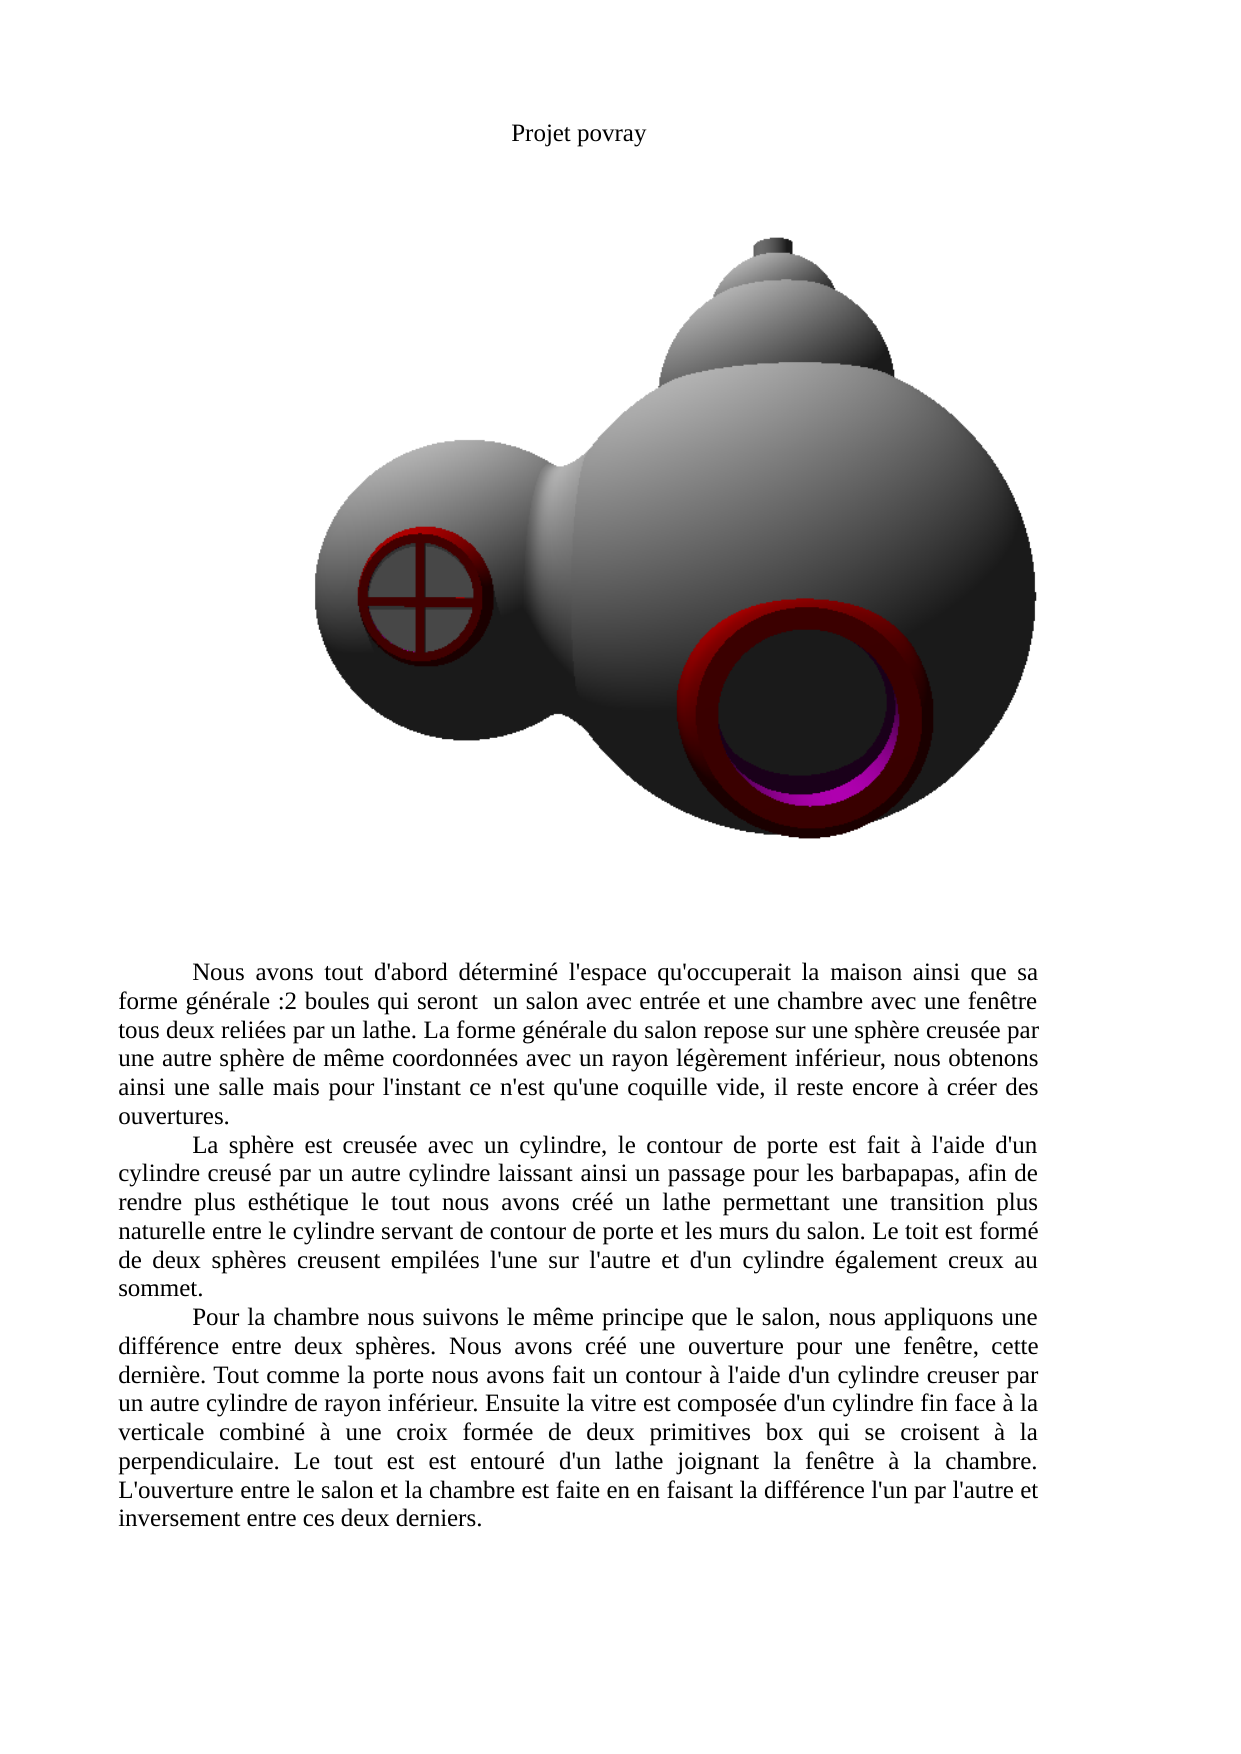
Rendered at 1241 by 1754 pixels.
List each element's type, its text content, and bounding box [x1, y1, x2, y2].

text Pour la chambre nous suivons le même principe que le salon, nous appliquons une différence entre deux sphères. Nous avons créé une ouverture pour une fenêtre, cette dernière. Tout comme la porte nous avons fait un contour à l'aide d'un cylindre creuser par un autre cylindre de rayon inférieur. Ensuite la vitre est composée d'un cylindre fin face à la verticale combiné à une croix formée de deux primitives box qui se croisent à la perpendiculaire. Le tout est est entouré d'un lathe joignant la fenêtre à la chambre. L'ouverture entre le salon et la chambre est faite en en faisant la différence l'un par l'autre et inversement entre ces deux derniers. [118, 1302, 1039, 1532]
text Nous avons tout d'abord déterminé l'espace qu'occuperait la maison ainsi que sa forme générale :2 boules qui seront un salon avec entrée et une chambre avec une fenêtre tous deux reliées par un lathe. La forme générale du salon repose sur une sphère creusée par une autre sphère de même coordonnées avec un rayon légèrement inférieur, nous obtenons ainsi une salle mais pour l'instant ce n'est qu'une coquille vide, il reste encore à créer des ouvertures. [118, 957, 1039, 1130]
text La sphère est creusée avec un cylindre, le contour de porte est fait à l'aide d'un cylindre creusé par un autre cylindre laissant ainsi un passage pour les barbapapas, afin de rendre plus esthétique le tout nous avons créé un lathe permettant une transition plus naturelle entre le cylindre servant de contour de porte et les murs du salon. Le toit est formé de deux sphères creusent empilées l'une sur l'autre et d'un cylindre également creux au sommet. [118, 1130, 1039, 1302]
picture [118, 175, 1123, 929]
text Projet povray [118, 118, 1039, 147]
